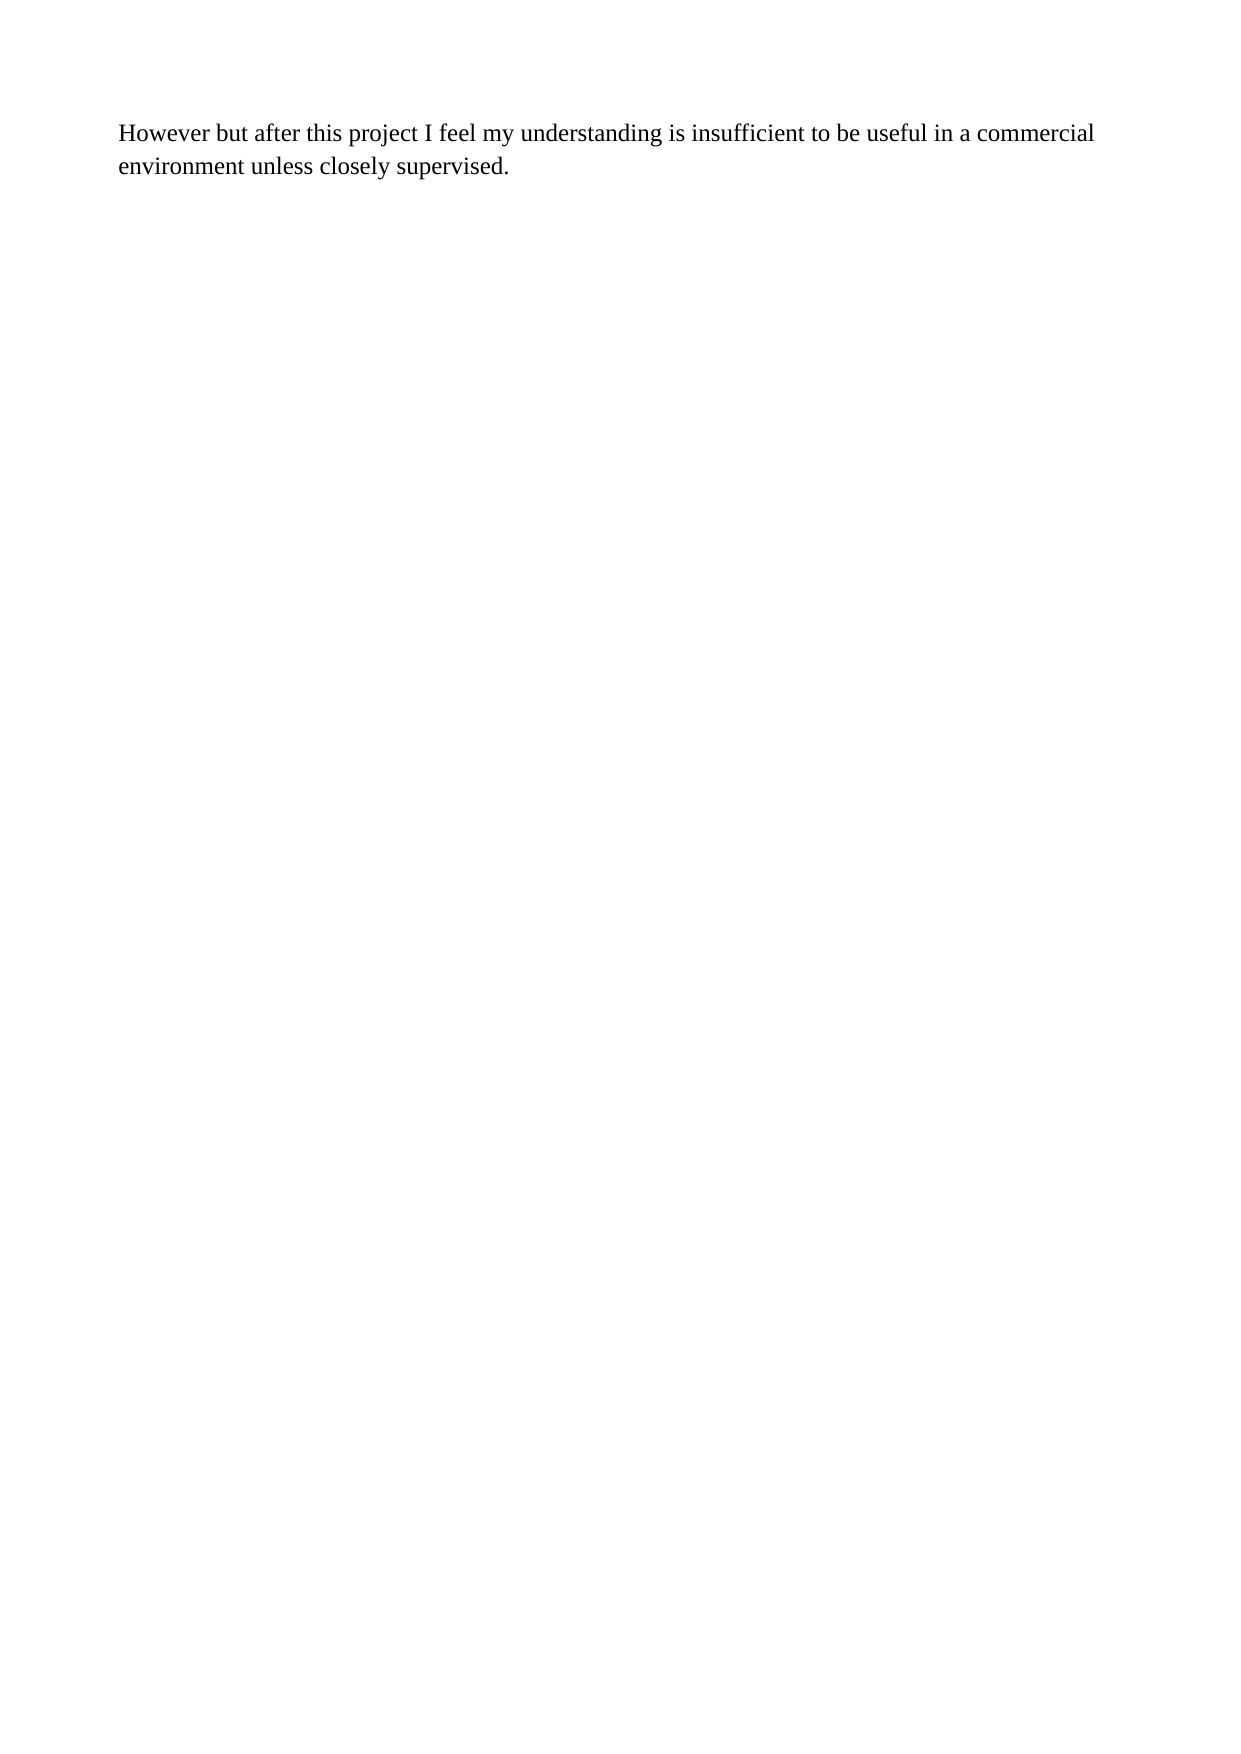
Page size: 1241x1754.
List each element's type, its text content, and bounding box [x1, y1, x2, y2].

text However but after this project I feel my understanding is insufficient to be useful in a commercial environment unless closely supervised. [118, 118, 1122, 180]
